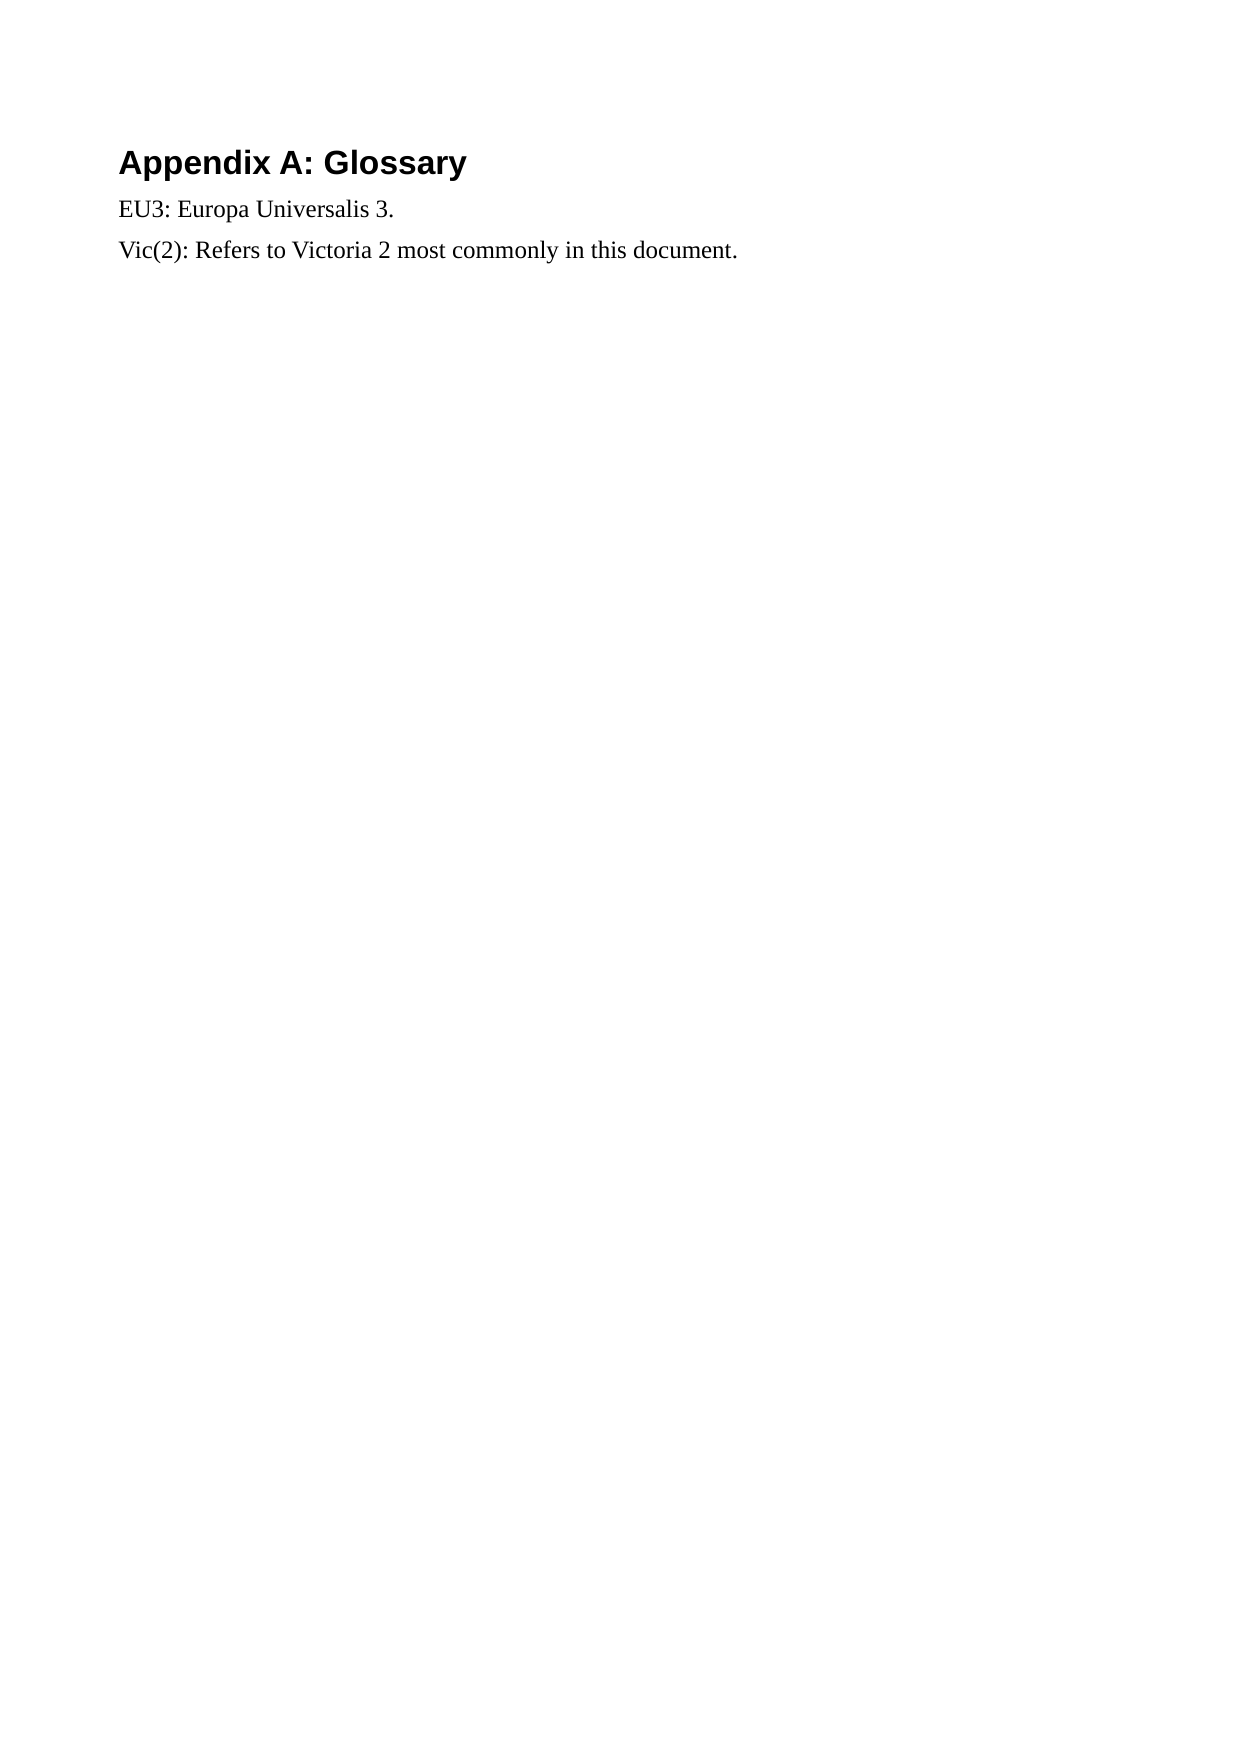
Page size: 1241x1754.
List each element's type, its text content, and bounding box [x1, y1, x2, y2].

text EU3: Europa Universalis 3. [118, 194, 1122, 223]
text Vic(2): Refers to Victoria 2 most commonly in this document. [118, 236, 1122, 264]
subtitle Appendix A: Glossary [118, 143, 1122, 182]
